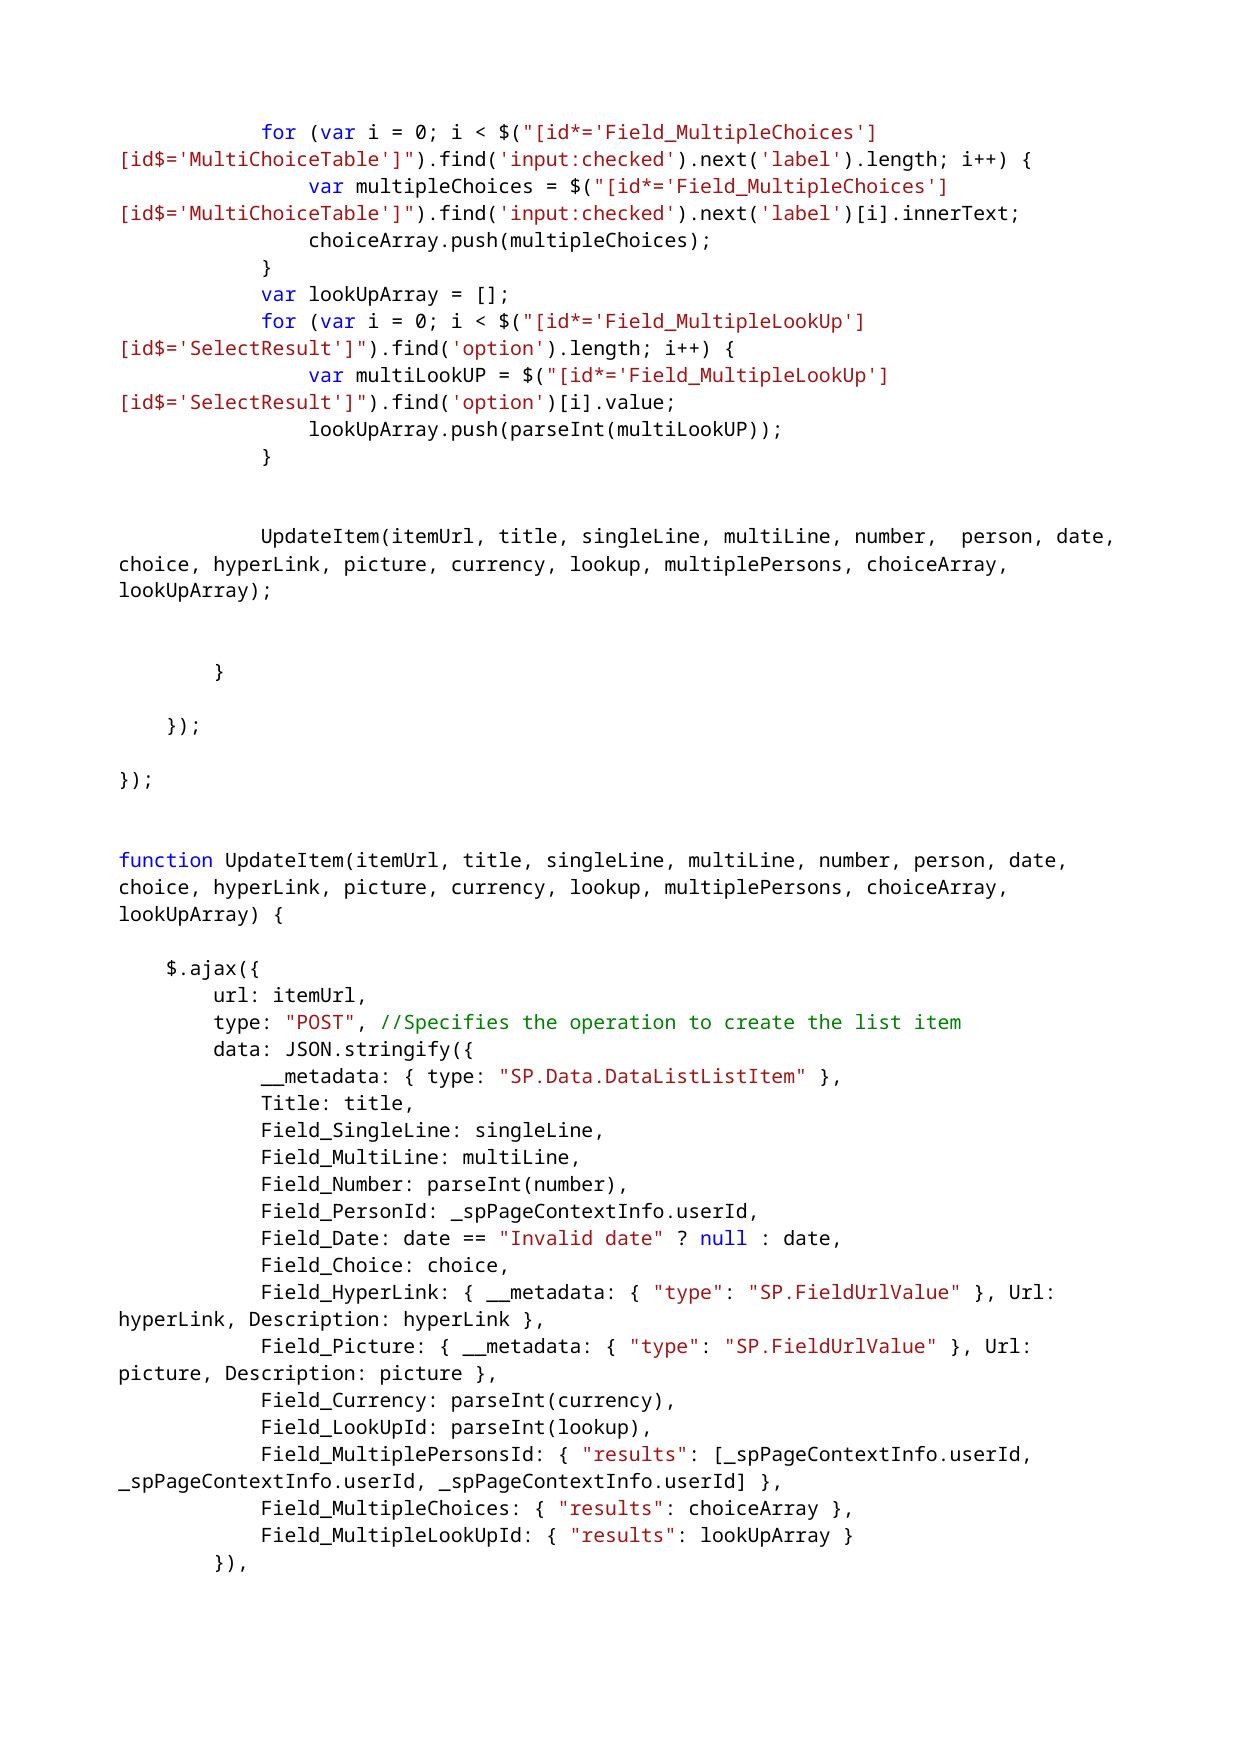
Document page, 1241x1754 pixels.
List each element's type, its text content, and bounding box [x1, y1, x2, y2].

text Field_MultipleLookUpId: { "results": lookUpArray } [118, 1521, 1122, 1548]
text type: "POST", //Specifies the operation to create the list item [118, 1008, 1122, 1035]
text Field_MultiplePersonsId: { "results": [_spPageContextInfo.userId, _spPageContextInfo.userId, _spPageContextInfo.userId] }, [118, 1440, 1122, 1494]
text var multiLookUP = $("[id*='Field_MultipleLookUp'][id$='SelectResult']").find('option')[i].value; [118, 361, 1122, 415]
text Field_Picture: { __metadata: { "type": "SP.FieldUrlValue" }, Url: picture, Description: picture }, [118, 1332, 1122, 1386]
text Field_Number: parseInt(number), [118, 1170, 1122, 1197]
text Field_SingleLine: singleLine, [118, 1116, 1122, 1143]
text Field_HyperLink: { __metadata: { "type": "SP.FieldUrlValue" }, Url: hyperLink, Description: hyperLink }, [118, 1278, 1122, 1332]
text }); [118, 712, 1122, 739]
text } [118, 442, 1122, 469]
text }), [118, 1548, 1122, 1575]
text $.ajax({ [118, 954, 1122, 981]
text Field_Choice: choice, [118, 1251, 1122, 1278]
text } [118, 253, 1122, 280]
text for (var i = 0; i < $("[id*='Field_MultipleLookUp'][id$='SelectResult']").find('option').length; i++) { [118, 307, 1122, 361]
text Field_PersonId: _spPageContextInfo.userId, [118, 1197, 1122, 1224]
text } [118, 658, 1122, 685]
text Field_MultiLine: multiLine, [118, 1143, 1122, 1170]
text for (var i = 0; i < $("[id*='Field_MultipleChoices'][id$='MultiChoiceTable']").find('input:checked').next('label').length; i++) { [118, 118, 1122, 172]
text choiceArray.push(multipleChoices); [118, 226, 1122, 253]
text }); [118, 766, 1122, 793]
text __metadata: { type: "SP.Data.DataListListItem" }, [118, 1062, 1122, 1089]
text var multipleChoices = $("[id*='Field_MultipleChoices'][id$='MultiChoiceTable']").find('input:checked').next('label')[i].innerText; [118, 172, 1122, 226]
text Field_Currency: parseInt(currency), [118, 1386, 1122, 1413]
text data: JSON.stringify({ [118, 1035, 1122, 1062]
text Field_Date: date == "Invalid date" ? null : date, [118, 1224, 1122, 1251]
text UpdateItem(itemUrl, title, singleLine, multiLine, number, person, date, choice, hyperLink, picture, currency, lookup, multiplePersons, choiceArray, lookUpArray); [118, 523, 1122, 604]
text url: itemUrl, [118, 981, 1122, 1008]
text var lookUpArray = []; [118, 280, 1122, 307]
text Title: title, [118, 1089, 1122, 1116]
text function UpdateItem(itemUrl, title, singleLine, multiLine, number, person, date, choice, hyperLink, picture, currency, lookup, multiplePersons, choiceArray, lookUpArray) { [118, 847, 1122, 927]
text lookUpArray.push(parseInt(multiLookUP)); [118, 415, 1122, 442]
text Field_MultipleChoices: { "results": choiceArray }, [118, 1494, 1122, 1521]
text Field_LookUpId: parseInt(lookup), [118, 1413, 1122, 1440]
